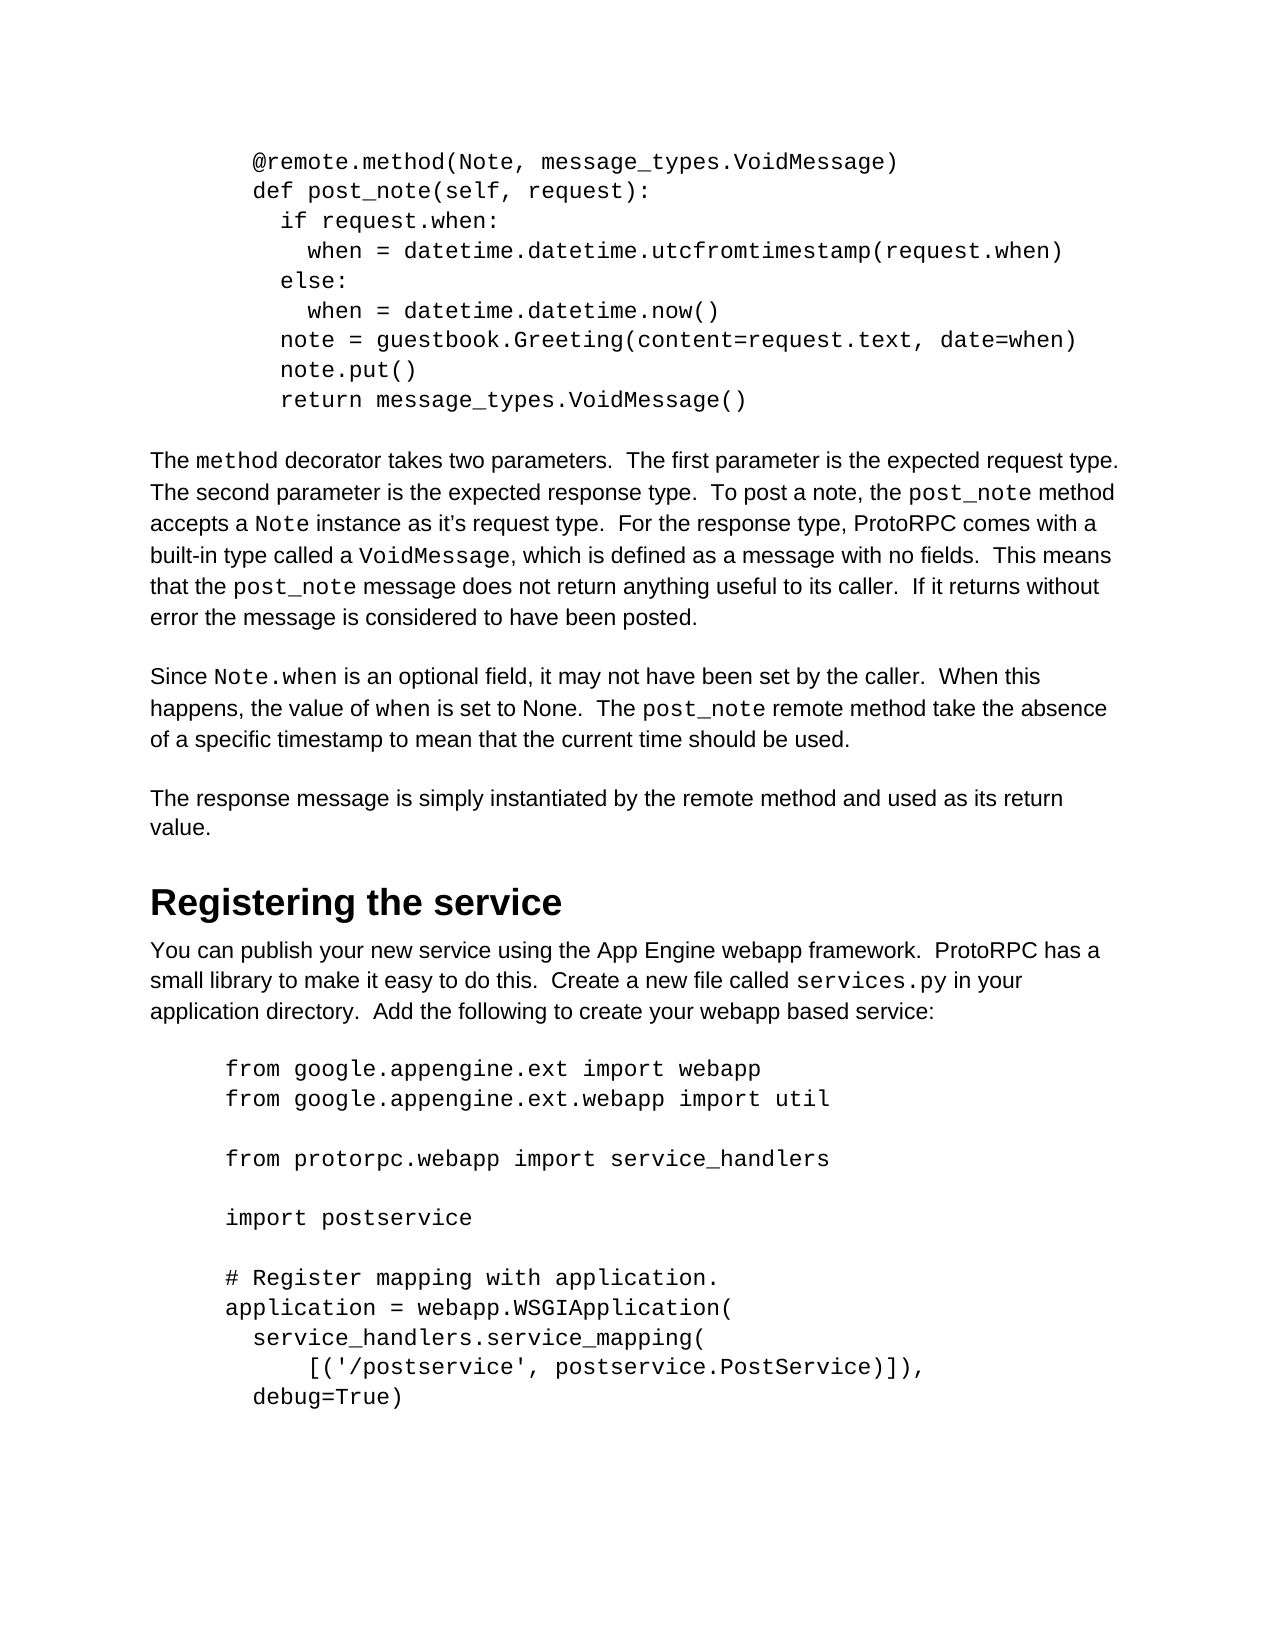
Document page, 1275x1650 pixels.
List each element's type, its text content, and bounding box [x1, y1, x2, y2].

text The response message is simply instantiated by the remote method and used as its return value. [150, 785, 1125, 840]
text application = webapp.WSGIApplication( [225, 1296, 1125, 1322]
text @remote.method(Note, message_types.VoidMessage) [225, 150, 1125, 176]
text service_handlers.service_mapping( [225, 1326, 1125, 1352]
text Since Note.when is an optional field, it may not have been set by the caller. When this happens, the value of when is set to None. The post_note remote method take the absence of a specific timestamp to mean that the current time should be used. [150, 664, 1125, 752]
text debug=True) [225, 1385, 1125, 1411]
text import postservice [225, 1207, 1125, 1233]
text if request.when: [225, 209, 1125, 236]
text [('/postservice', postservice.PostService)]), [225, 1356, 1125, 1382]
text from protorpc.webapp import service_handlers [225, 1147, 1125, 1173]
text return message_types.VoidMessage() [225, 388, 1125, 414]
text note = guestbook.Greeting(content=request.text, date=when) [225, 329, 1125, 355]
text def post_note(self, request): [225, 180, 1125, 206]
text The method decorator takes two parameters. The first parameter is the expected request type. The second parameter is the expected response type. To post a note, the post_note method accepts a Note instance as it’s request type. For the response type, ProtoRPC comes with a built-in type called a VoidMessage, which is defined as a message with no fields. This means that the post_note message does not return anything useful to its caller. If it returns without error the message is considered to have been posted. [150, 448, 1125, 631]
text when = datetime.datetime.utcfromtimestamp(request.when) [225, 239, 1125, 265]
text note.put() [225, 358, 1125, 384]
text from google.appengine.ext import webapp [225, 1058, 1125, 1084]
text else: [225, 269, 1125, 295]
text # Register mapping with application. [225, 1266, 1125, 1292]
text from google.appengine.ext.webapp import util [225, 1087, 1125, 1113]
text when = datetime.datetime.now() [225, 299, 1125, 325]
subtitle Registering the service [150, 882, 1125, 923]
text You can publish your new service using the App Engine webapp framework. ProtoRPC has a small library to make it easy to do this. Create a new file called services.py in your application directory. Add the following to create your webapp based service: [150, 938, 1125, 1024]
